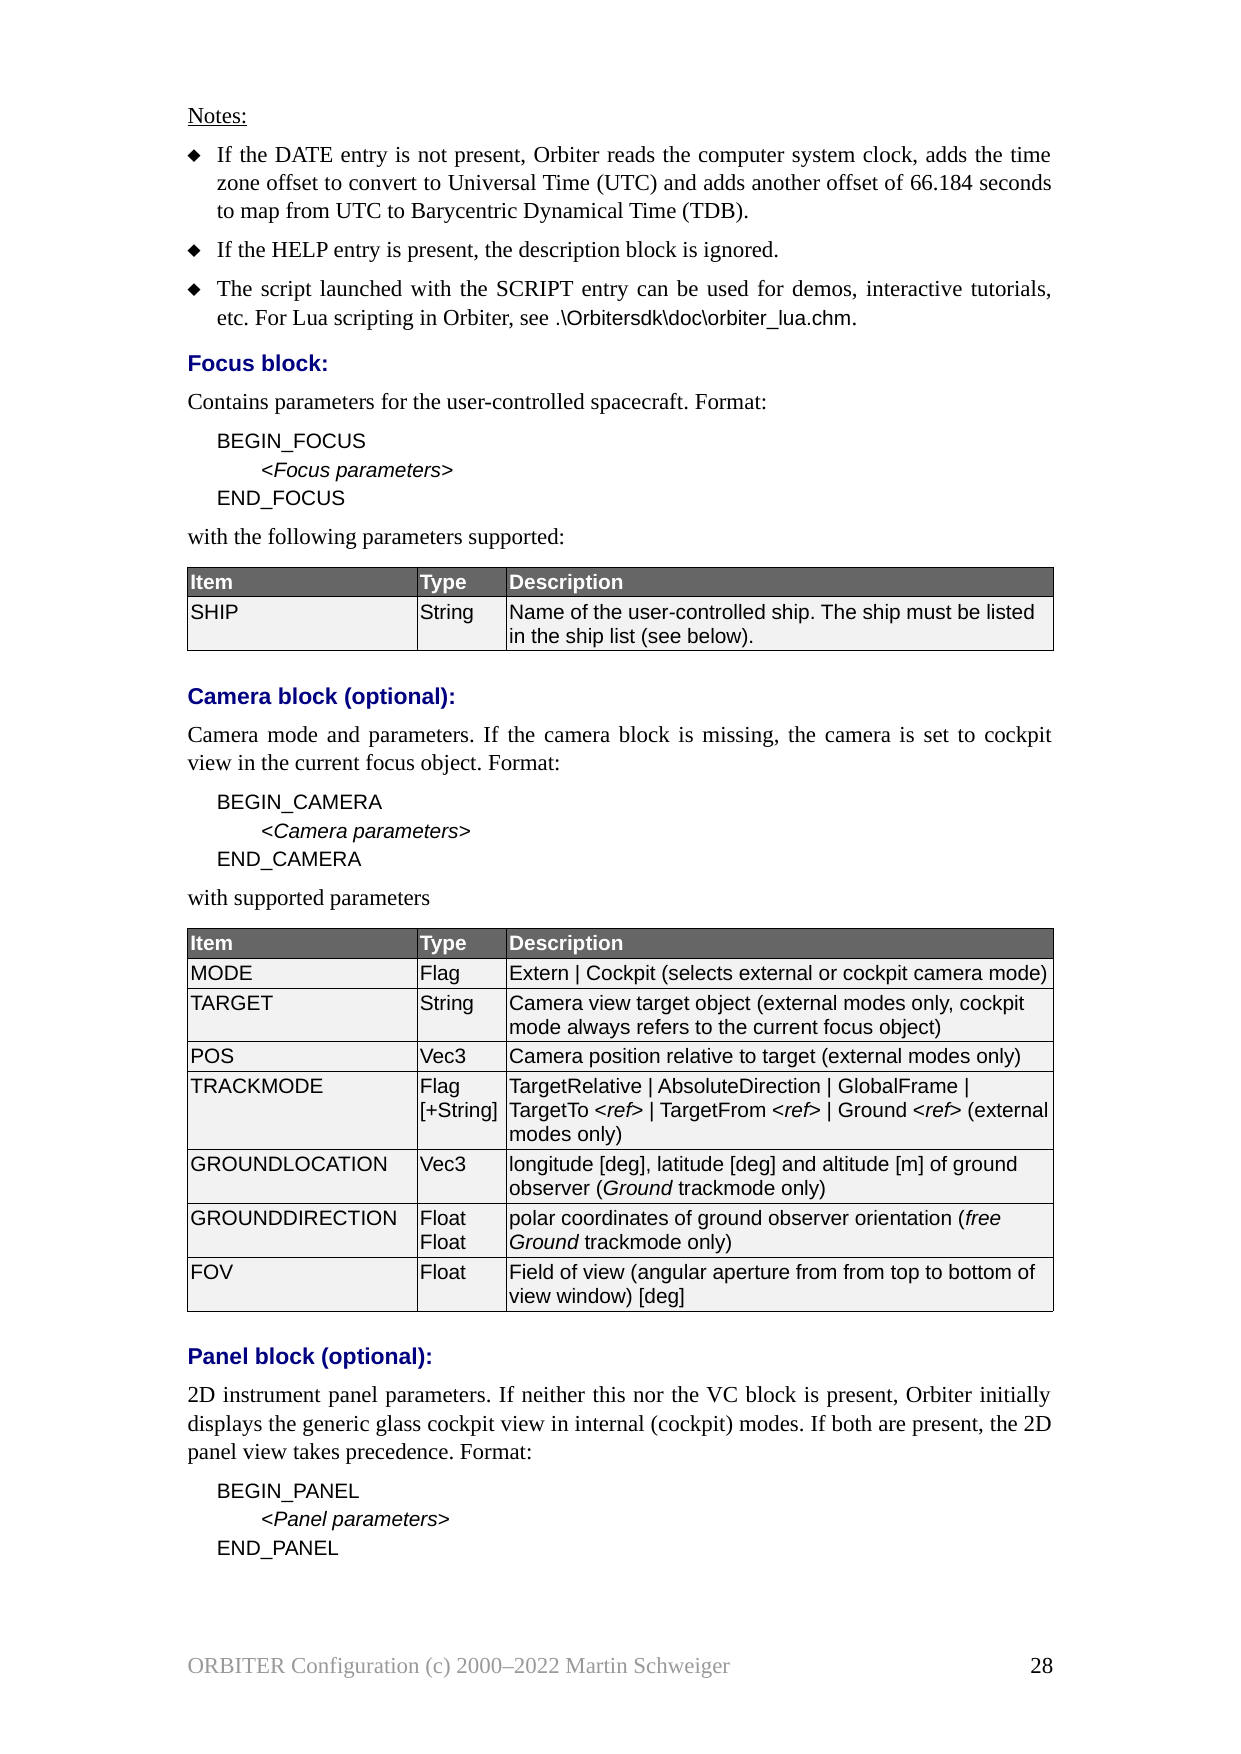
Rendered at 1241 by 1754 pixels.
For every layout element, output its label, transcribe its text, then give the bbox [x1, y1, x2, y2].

table_cell Name of the user-controlled ship. The ship must be listed in the ship list (see below). [507, 597, 1053, 650]
text BEGIN_PANEL [217, 1476, 1053, 1504]
text END_CAMERA [217, 844, 1053, 872]
table_header Description [507, 929, 1053, 958]
table_cell Camera view target object (external modes only, cockpit mode always refers to the current focus object) [507, 989, 1053, 1041]
table_header Item [188, 568, 417, 596]
table_cell TRACKMODE [188, 1072, 417, 1149]
text 2D instrument panel parameters. If neither this nor the VC block is present, Orbiter initially displays the generic glass cockpit view in internal (cockpit) modes. If both are present, the 2D panel view takes precedence. Format: [187, 1380, 1053, 1465]
text <Focus parameters> [217, 454, 1053, 483]
text BEGIN_FOCUS [217, 426, 1053, 454]
text END_FOCUS [217, 483, 1053, 511]
table_cell GROUNDDIRECTION [188, 1204, 417, 1257]
list The script launched with the SCRIPT entry can be used for demos, interactive tutorials, etc. For Lua scripting in Orbiter, see .\Orbitersdk\doc\orbiter_lua.chm. [187, 274, 1053, 331]
table_cell Vec3 [418, 1150, 506, 1203]
text END_PANEL [217, 1532, 1053, 1561]
table_cell Flag [418, 959, 506, 987]
subtitle Panel block (optional): [187, 1343, 1053, 1369]
table_cell TARGET [188, 989, 417, 1041]
list If the HELP entry is present, the description block is ignored. [187, 235, 1053, 263]
list If the DATE entry is not present, Orbiter reads the computer system clock, adds the time zone offset to convert to Universal Time (UTC) and adds another offset of 66.184 seconds to map from UTC to Barycentric Dynamical Time (TDB). [187, 139, 1053, 224]
table_cell Camera position relative to target (external modes only) [507, 1042, 1053, 1071]
text <Camera parameters> [217, 816, 1053, 844]
table_cell TargetRelative | AbsoluteDirection | GlobalFrame | TargetTo <ref> | TargetFrom <ref> | Ground <ref> (external modes only) [507, 1072, 1053, 1149]
table_cell Extern | Cockpit (selects external or cockpit camera mode) [507, 959, 1053, 987]
subtitle Camera block (optional): [187, 683, 1053, 709]
table_cell Vec3 [418, 1042, 506, 1071]
table_cell String [418, 989, 506, 1041]
table_cell Flag [+String] [418, 1072, 506, 1149]
text with supported parameters [187, 883, 1053, 911]
text Notes: [187, 100, 1053, 129]
table_cell String [418, 597, 506, 650]
table_cell polar coordinates of ground observer orientation (free Ground trackmode only) [507, 1204, 1053, 1257]
table_cell POS [188, 1042, 417, 1071]
table_cell longitude [deg], latitude [deg] and altitude [m] of ground observer (Ground trackmode only) [507, 1150, 1053, 1203]
table_cell Field of view (angular aperture from from top to bottom of view window) [deg] [507, 1258, 1053, 1311]
table_cell GROUNDLOCATION [188, 1150, 417, 1203]
text with the following parameters supported: [187, 522, 1053, 550]
text <Panel parameters> [217, 1504, 1053, 1532]
table_header Description [507, 568, 1053, 596]
table_cell SHIP [188, 597, 417, 650]
text BEGIN_CAMERA [217, 787, 1053, 816]
table_cell FOV [188, 1258, 417, 1311]
table_cell Float [418, 1258, 506, 1311]
table_header Type [418, 929, 506, 958]
table_cell Float Float [418, 1204, 506, 1257]
text Camera mode and parameters. If the camera block is missing, the camera is set to cockpit view in the current focus object. Format: [187, 720, 1053, 777]
text Contains parameters for the user-controlled spacecraft. Format: [187, 387, 1053, 415]
subtitle Focus block: [187, 350, 1053, 376]
table_cell MODE [188, 959, 417, 987]
table_header Type [418, 568, 506, 596]
table_header Item [188, 929, 417, 958]
